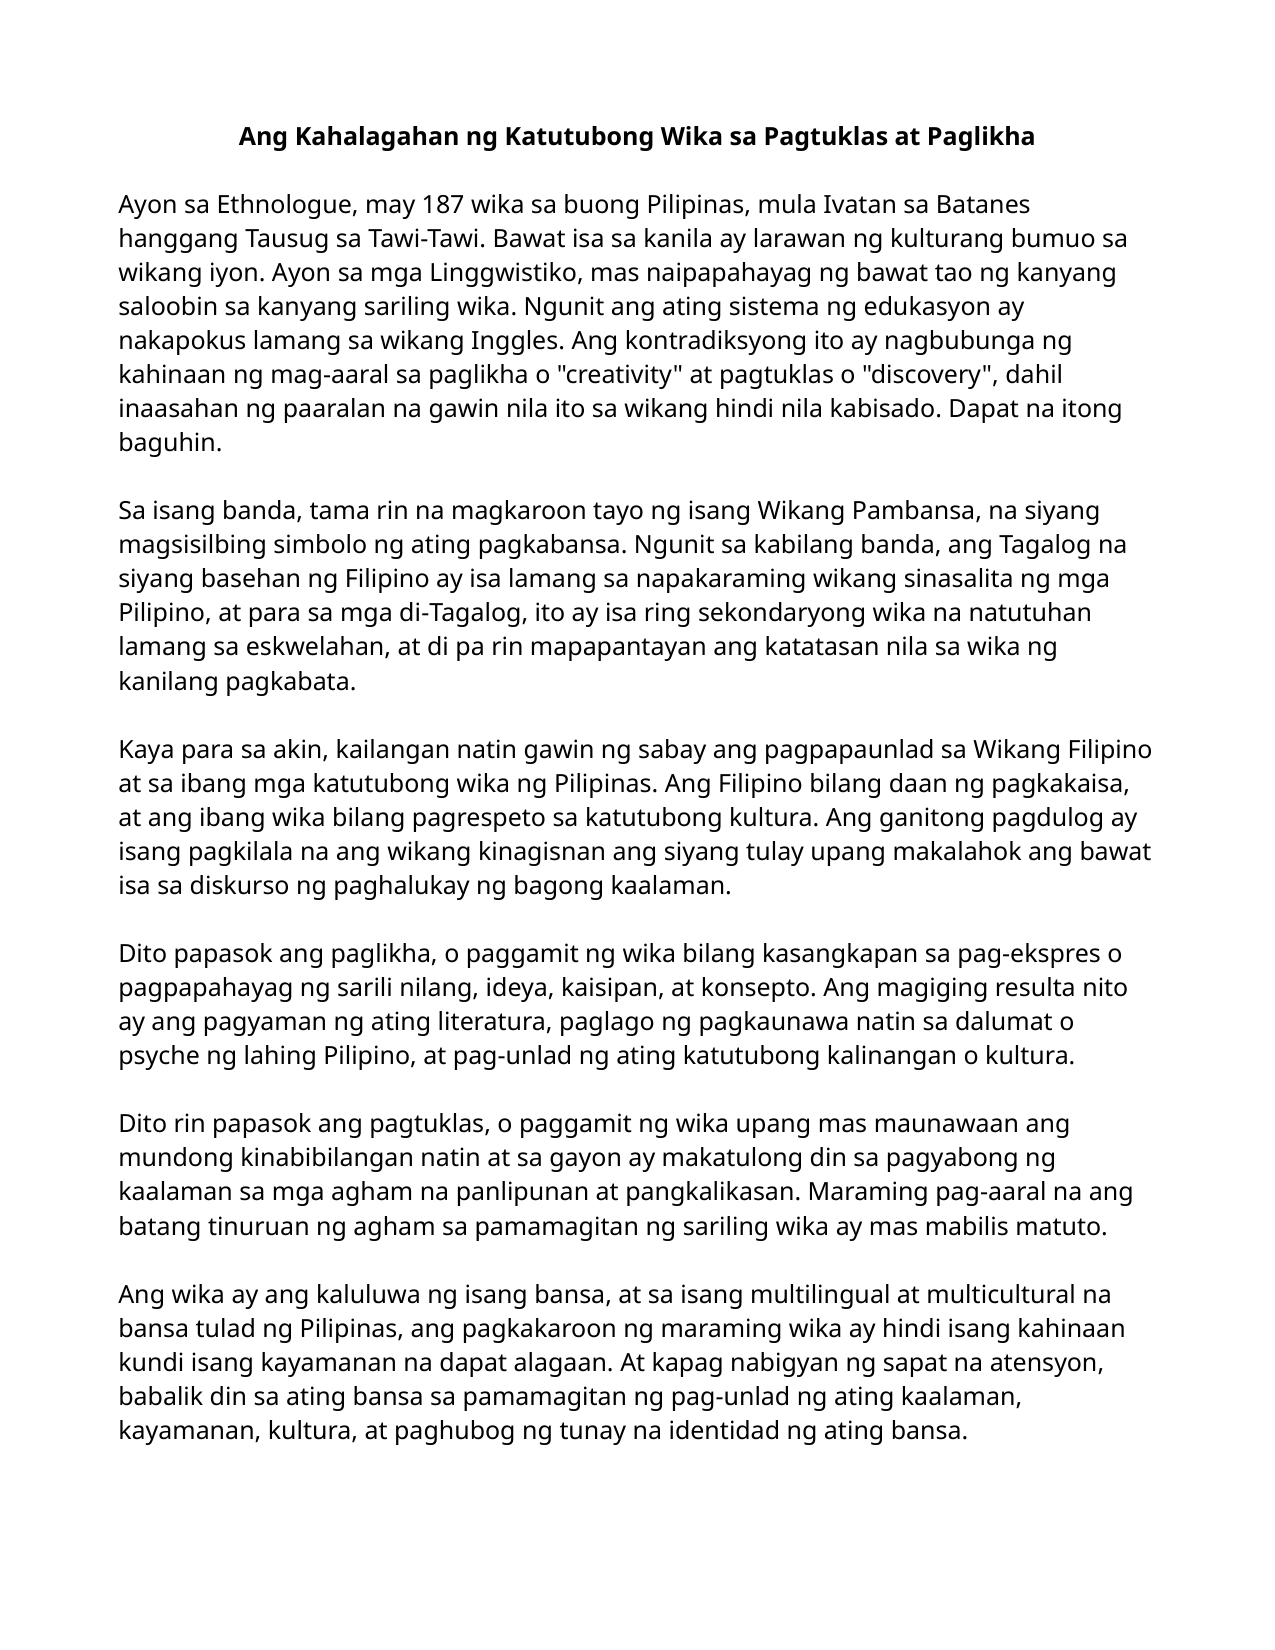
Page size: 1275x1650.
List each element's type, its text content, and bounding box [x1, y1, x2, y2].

text Kaya para sa akin, kailangan natin gawin ng sabay ang pagpapaunlad sa Wikang Filipino at sa ibang mga katutubong wika ng Pilipinas. Ang Filipino bilang daan ng pagkakaisa, at ang ibang wika bilang pagrespeto sa katutubong kultura. Ang ganitong pagdulog ay isang pagkilala na ang wikang kinagisnan ang siyang tulay upang makalahok ang bawat isa sa diskurso ng paghalukay ng bagong kaalaman. [118, 731, 1157, 902]
text Ayon sa Ethnologue, may 187 wika sa buong Pilipinas, mula Ivatan sa Batanes hanggang Tausug sa Tawi-Tawi. Bawat isa sa kanila ay larawan ng kulturang bumuo sa wikang iyon. Ayon sa mga Linggwistiko, mas naipapahayag ng bawat tao ng kanyang saloobin sa kanyang sariling wika. Ngunit ang ating sistema ng edukasyon ay nakapokus lamang sa wikang Inggles. Ang kontradiksyong ito ay nagbubunga ng kahinaan ng mag-aaral sa paglikha o "creativity" at pagtuklas o "discovery", dahil inaasahan ng paaralan na gawin nila ito sa wikang hindi nila kabisado. Dapat na itong baguhin. [118, 186, 1157, 459]
text Dito papasok ang paglikha, o paggamit ng wika bilang kasangkapan sa pag-ekspres o pagpapahayag ng sarili nilang, ideya, kaisipan, at konsepto. Ang magiging resulta nito ay ang pagyaman ng ating literatura, paglago ng pagkaunawa natin sa dalumat o psyche ng lahing Pilipino, at pag-unlad ng ating katutubong kalinangan o kultura. [118, 936, 1157, 1072]
text Sa isang banda, tama rin na magkaroon tayo ng isang Wikang Pambansa, na siyang magsisilbing simbolo ng ating pagkabansa. Ngunit sa kabilang banda, ang Tagalog na siyang basehan ng Filipino ay isa lamang sa napakaraming wikang sinasalita ng mga Pilipino, at para sa mga di‑Tagalog, ito ay isa ring sekondaryong wika na natutuhan lamang sa eskwelahan, at di pa rin mapapantayan ang katatasan nila sa wika ng kanilang pagkabata. [118, 493, 1157, 697]
text Ang wika ay ang kaluluwa ng isang bansa, at sa isang multilingual at multicultural na bansa tulad ng Pilipinas, ang pagkakaroon ng maraming wika ay hindi isang kahinaan kundi isang kayamanan na dapat alagaan. At kapag nabigyan ng sapat na atensyon, babalik din sa ating bansa sa pamamagitan ng pag-unlad ng ating kaalaman, kayamanan, kultura, at paghubog ng tunay na identidad ng ating bansa. [118, 1276, 1157, 1447]
text Ang Kahalagahan ng Katutubong Wika sa Pagtuklas at Paglikha [118, 118, 1157, 152]
text Dito rin papasok ang pagtuklas, o paggamit ng wika upang mas maunawaan ang mundong kinabibilangan natin at sa gayon ay makatulong din sa pagyabong ng kaalaman sa mga agham na panlipunan at pangkalikasan. Maraming pag-aaral na ang batang tinuruan ng agham sa pamamagitan ng sariling wika ay mas mabilis matuto. [118, 1106, 1157, 1242]
